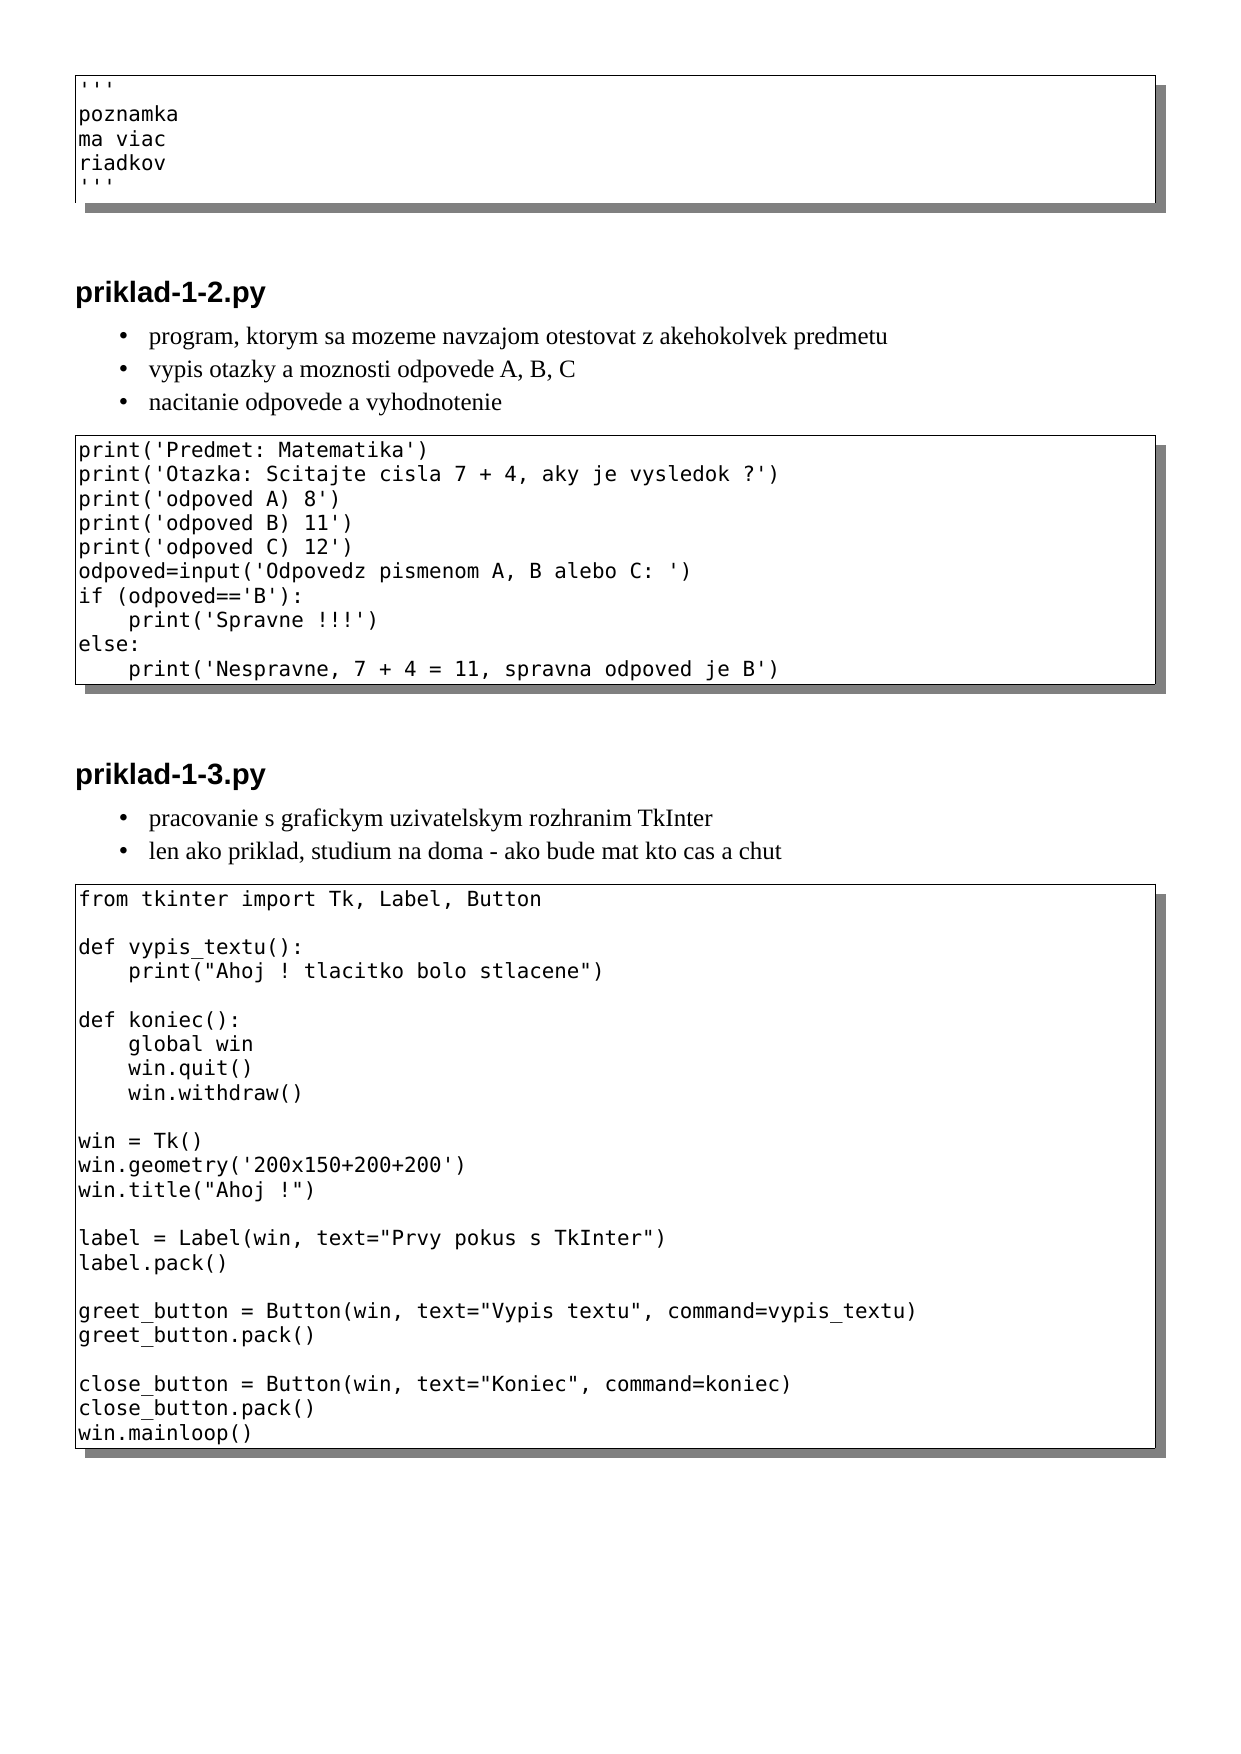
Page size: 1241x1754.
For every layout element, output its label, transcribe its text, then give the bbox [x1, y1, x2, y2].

subtitle priklad-1-3.py [75, 757, 1166, 790]
table_header from tkinter import Tk, Label, Button def vypis_textu(): print("Ahoj ! tlacitko bolo stlacene") def koniec(): global win win.quit() win.withdraw() win = Tk() win.geometry('200x150+200+200') win.title("Ahoj !") label = Label(win, text="Prvy pokus s TkInter") label.pack() greet_button = Button(win, text="Vypis textu", command=vypis_textu) greet_button.pack() close_button = Button(win, text="Koniec", command=koniec) close_button.pack() win.mainloop() [76, 885, 1155, 1448]
table_header print('Predmet: Matematika') print('Otazka: Scitajte cisla 7 + 4, aky je vysledok ?') print('odpoved A) 8') print('odpoved B) 11') print('odpoved C) 12') odpoved=input('Odpovedz pismenom A, B alebo C: ') if (odpoved=='B'): print('Spravne !!!') else: print('Nespravne, 7 + 4 = 11, spravna odpoved je B') [76, 436, 1155, 684]
list pracovanie s grafickym uzivatelskym rozhranim TkInter [119, 803, 1166, 832]
list nacitanie odpovede a vyhodnotenie [119, 387, 1166, 416]
list vypis otazky a moznosti odpovede A, B, C [119, 354, 1166, 383]
list program, ktorym sa mozeme navzajom otestovat z akehokolvek predmetu [119, 321, 1166, 350]
list len ako priklad, studium na doma - ako bude mat kto cas a chut [119, 836, 1166, 864]
subtitle priklad-1-2.py [75, 275, 1166, 309]
table_header ''' poznamka ma viac riadkov ''' [76, 76, 1155, 202]
